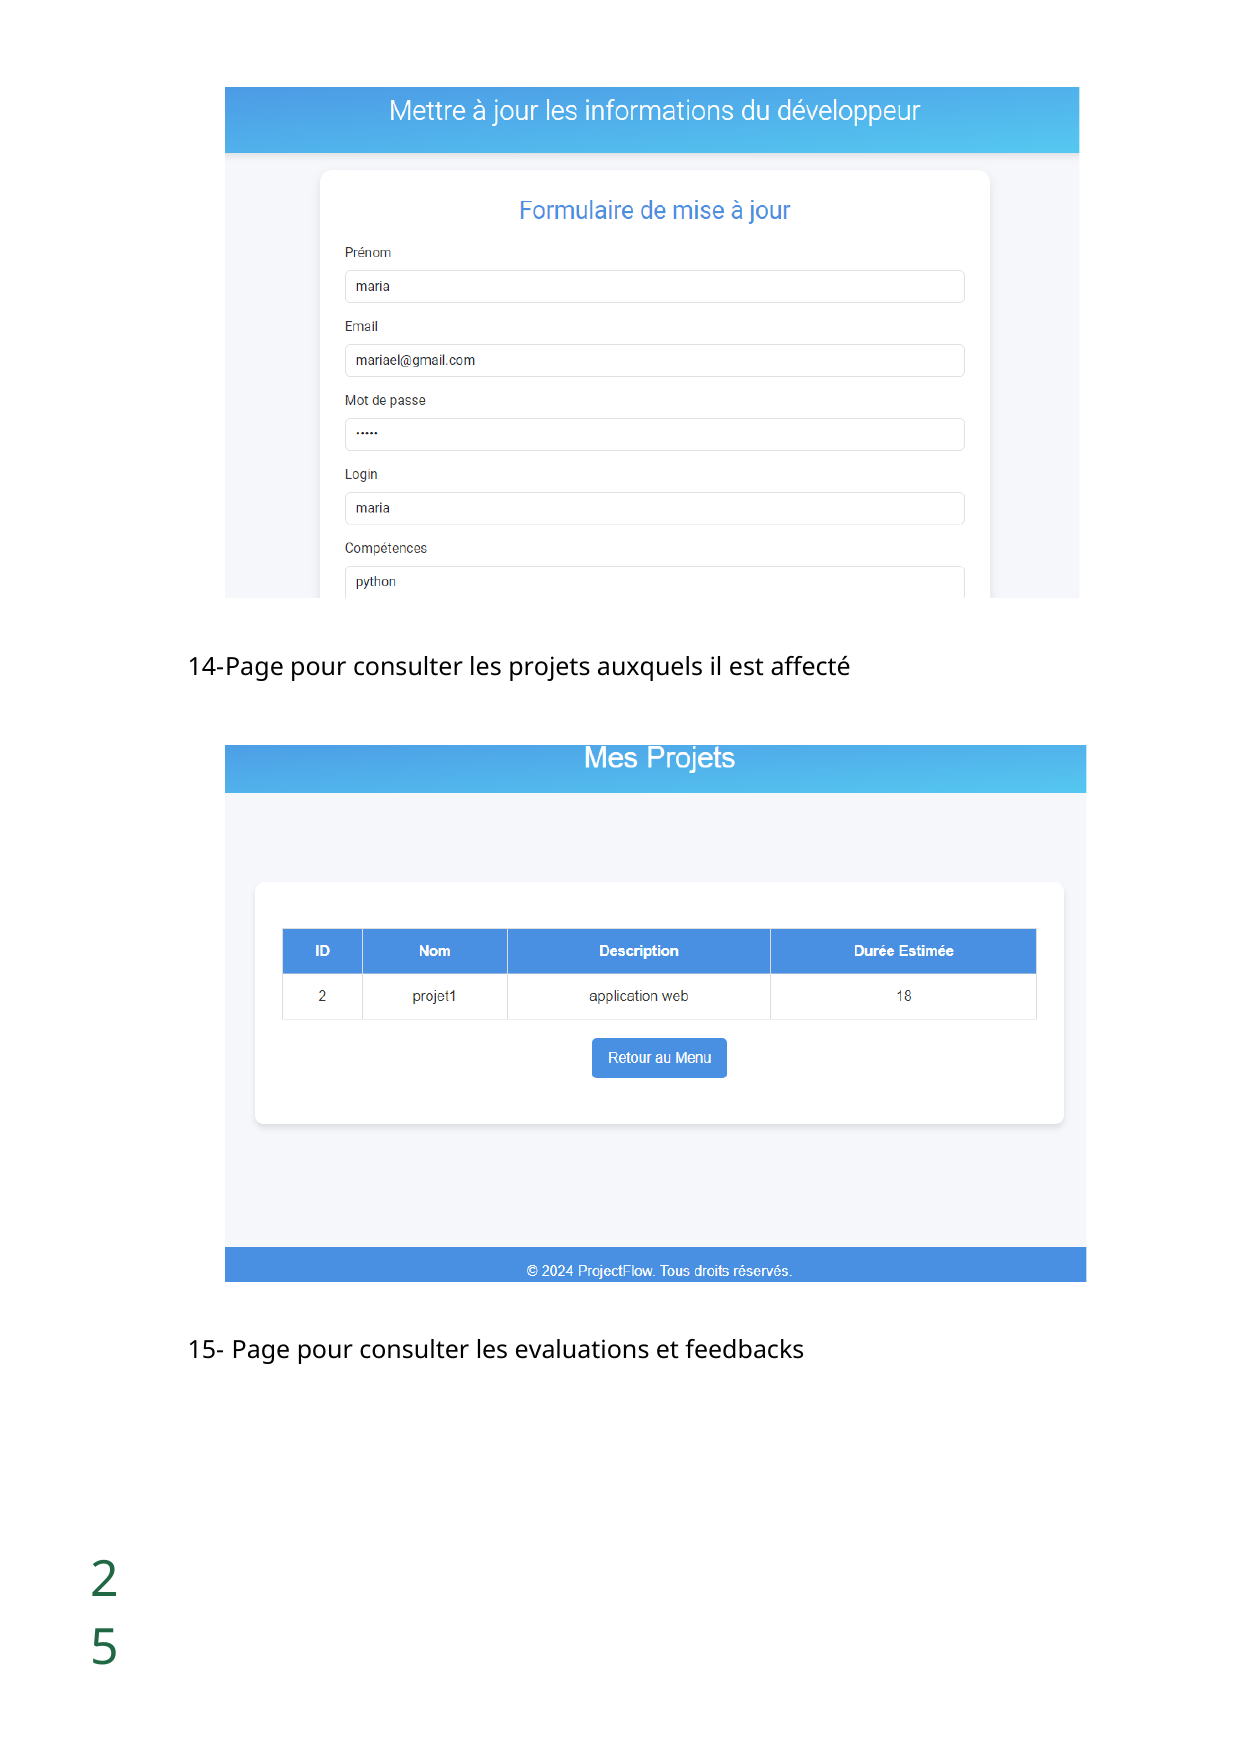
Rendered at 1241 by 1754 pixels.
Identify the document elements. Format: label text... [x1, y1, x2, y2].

list Page pour consulter les projets auxquels il est affecté [187, 648, 865, 682]
list Page pour consulter les evaluations et feedbacks [187, 1332, 865, 1366]
